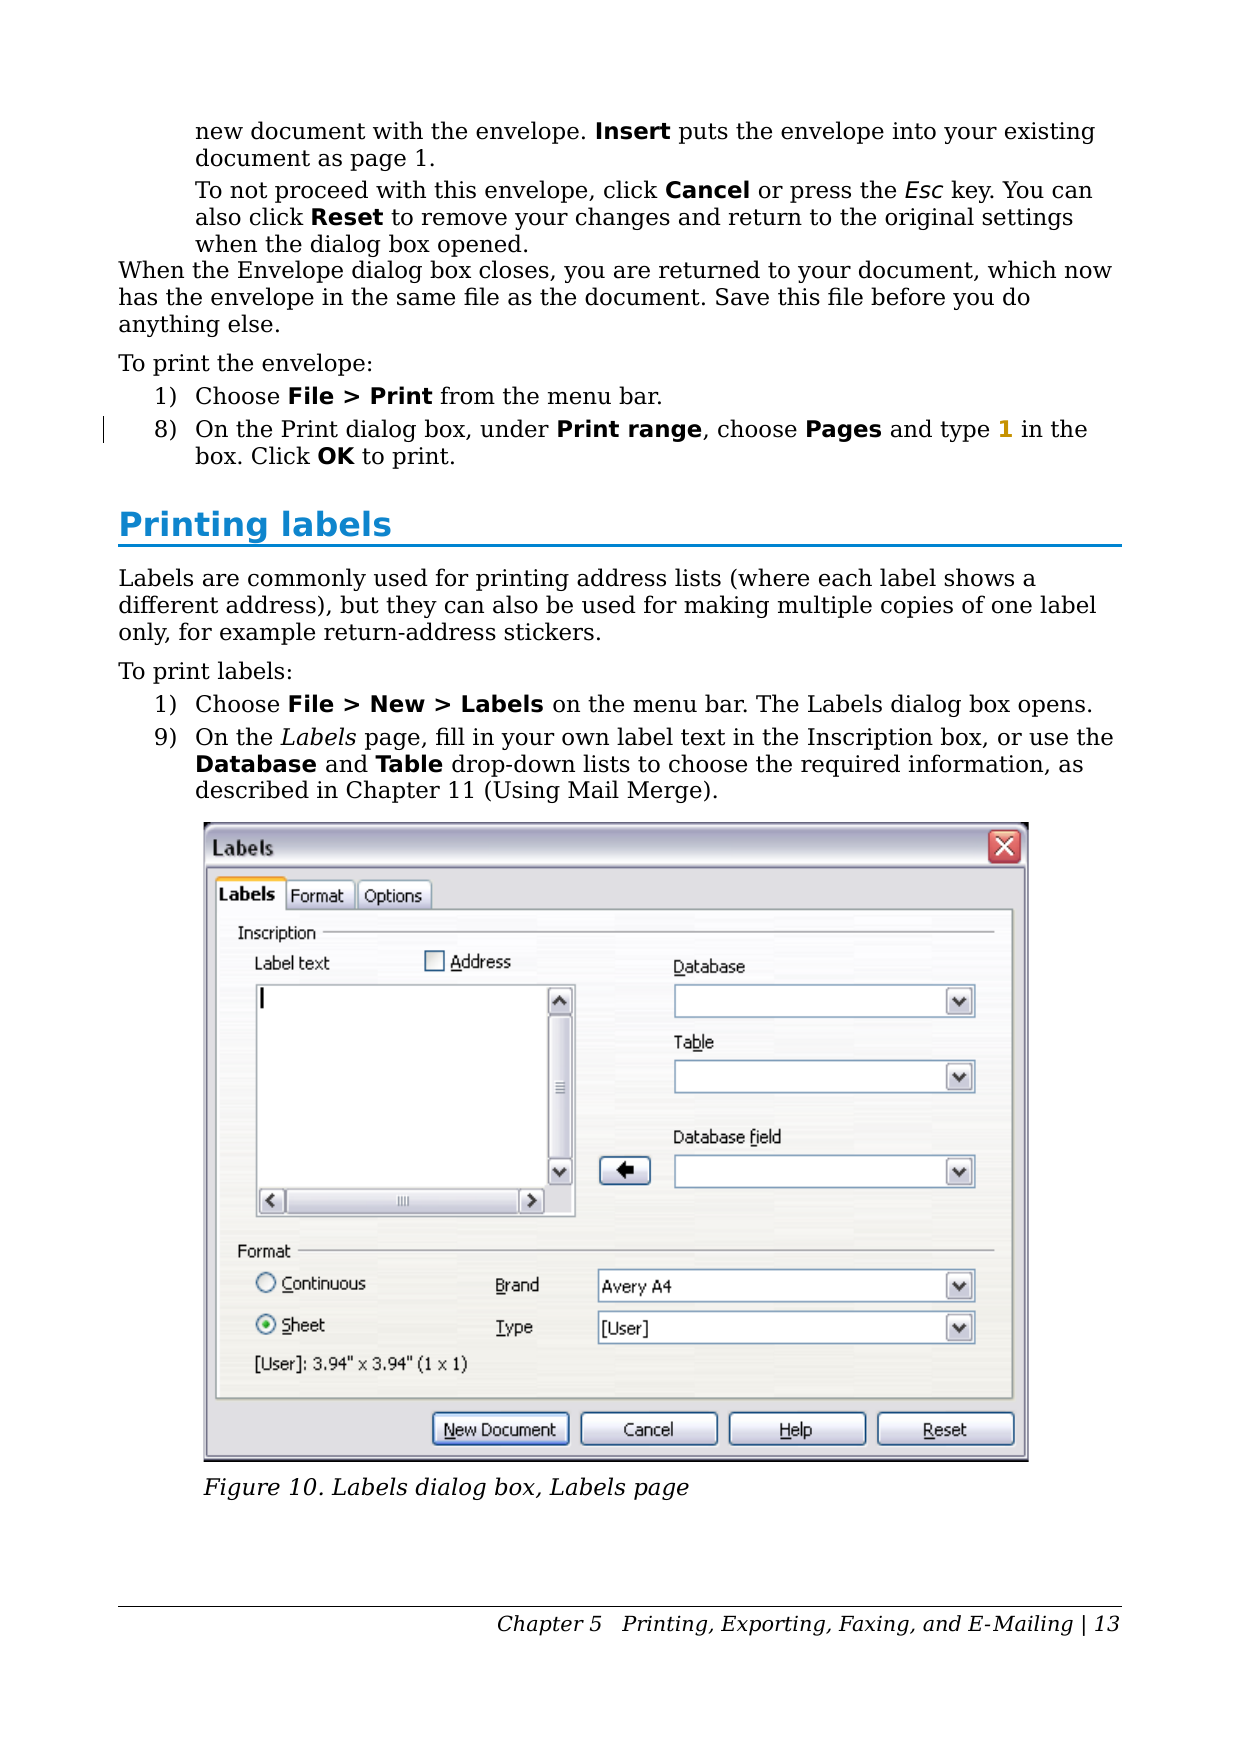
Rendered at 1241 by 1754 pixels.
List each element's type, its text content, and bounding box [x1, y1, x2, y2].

subtitle Printing labels [118, 506, 1122, 544]
list Choose File > Print from the menu bar. [177, 383, 1122, 410]
list To print the envelope: [118, 350, 1122, 377]
list On the Labels page, fill in your own label text in the Inscription box, or use the Database and Table drop-down lists to choose the required information, as described in Chapter 11 (Using Mail Merge). [177, 724, 1122, 804]
text Labels are commonly used for printing address lists (where each label shows a different address), but they can also be used for making multiple copies of one label only, for example return-address stickers. [118, 566, 1122, 646]
list On the Print dialog box, under Print range, choose Pages and type 1 in the box. Click OK to print. [177, 416, 1122, 469]
list To print labels: [118, 658, 1122, 685]
text Figure 10. Labels dialog box, Labels page [203, 1474, 1037, 1501]
list new document with the envelope. Insert puts the envelope into your existing document as page 1. [177, 118, 1122, 171]
text When the Envelope dialog box closes, you are returned to your document, which now has the envelope in the same file as the document. Save this file before you do anything else. [118, 258, 1122, 338]
list To not proceed with this envelope, click Cancel or press the Esc key. You can also click Reset to remove your changes and return to the original settings when the dialog box opened. [195, 178, 1122, 258]
picture [203, 822, 1029, 1462]
list Choose File > New > Labels on the menu bar. The Labels dialog box opens. [177, 691, 1122, 718]
